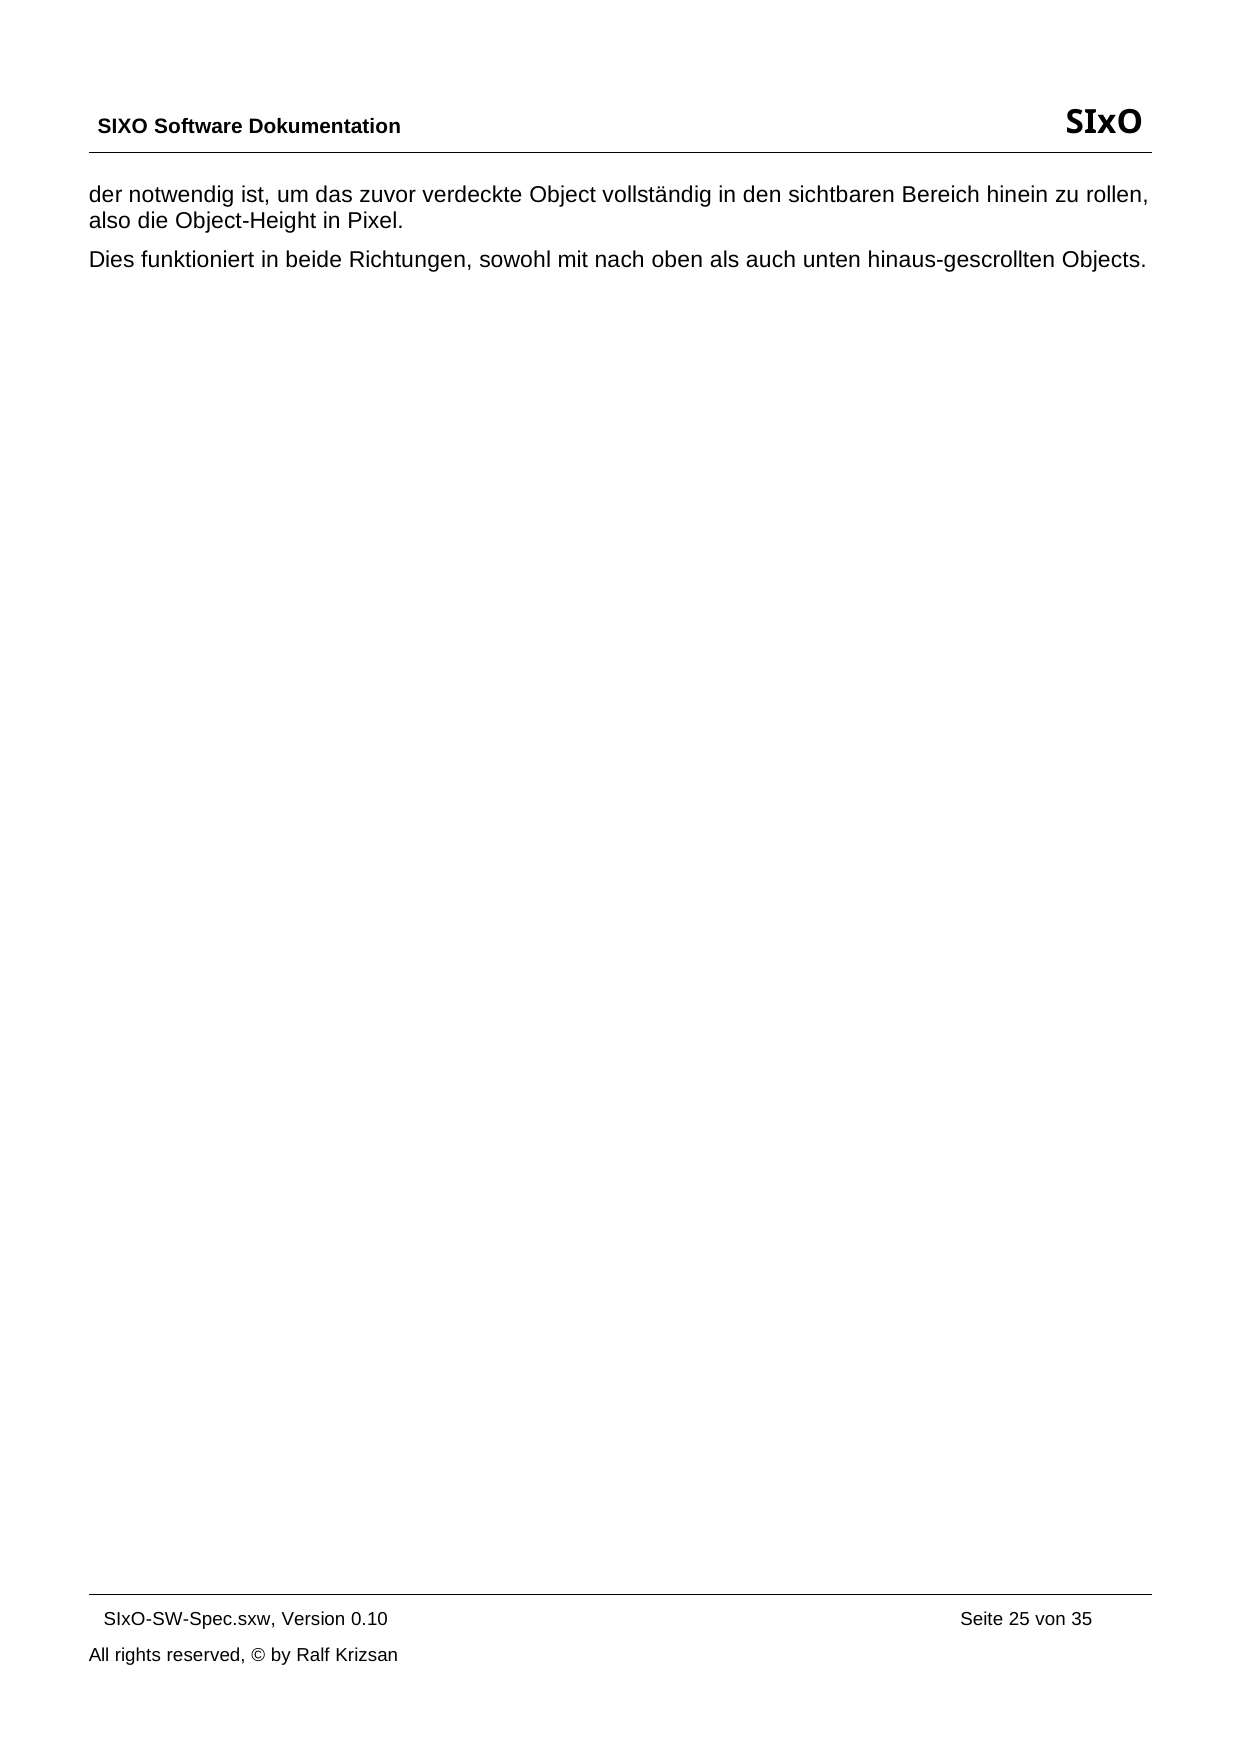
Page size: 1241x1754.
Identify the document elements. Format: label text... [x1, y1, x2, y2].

text Dies funktioniert in beide Richtungen, sowohl mit nach oben als auch unten hinaus-gescrollten Objects. [88, 246, 1152, 272]
text der notwendig ist, um das zuvor verdeckte Object vollständig in den sichtbaren Bereich hinein zu rollen, also die Object-Height in Pixel. [88, 182, 1152, 234]
